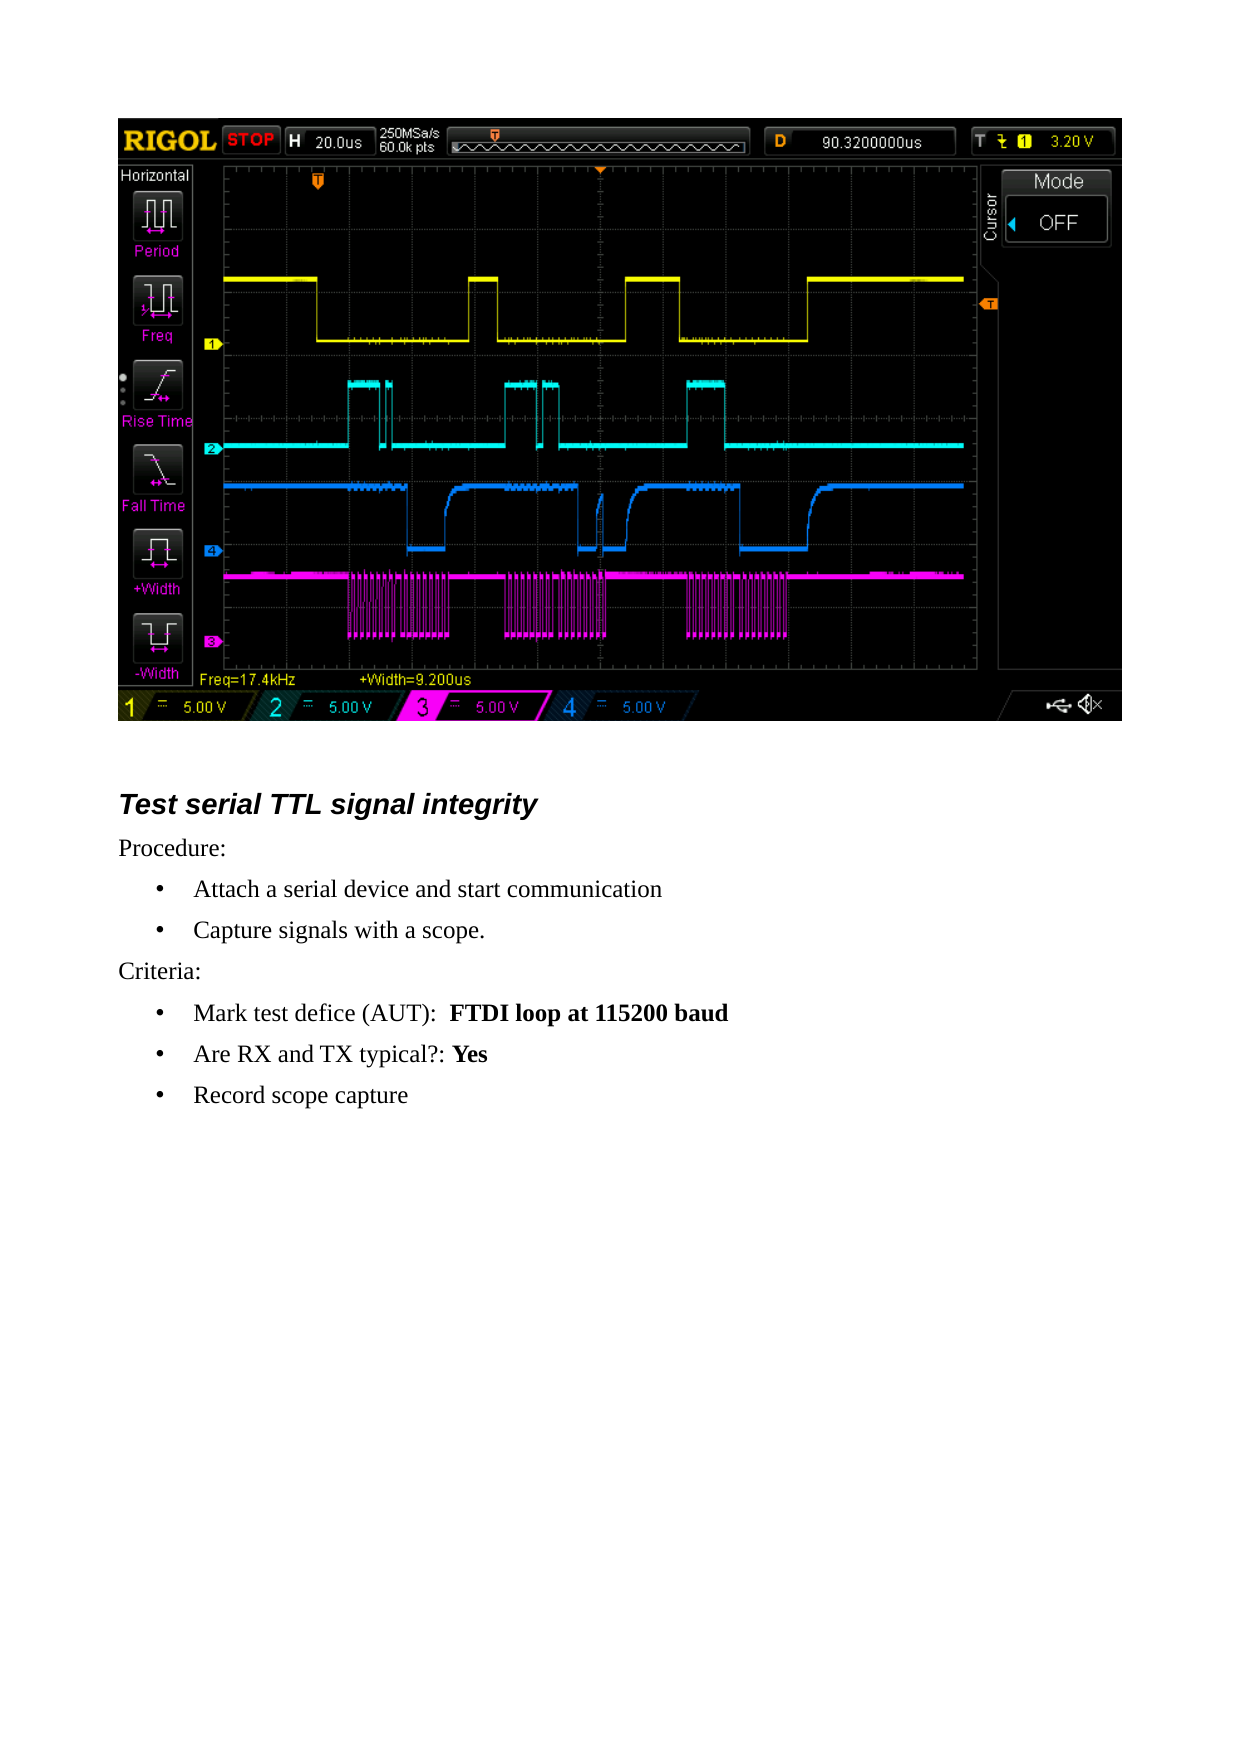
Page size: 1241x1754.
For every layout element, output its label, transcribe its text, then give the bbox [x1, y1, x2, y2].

text Procedure: [118, 833, 1122, 861]
subtitle Test serial TTL signal integrity [118, 787, 1122, 820]
list Capture signals with a scope. [156, 915, 1122, 944]
text Criteria: [118, 956, 1122, 985]
list Attach a serial device and start communication [156, 874, 1122, 903]
list Record scope capture [156, 1080, 1122, 1109]
list Mark test defice (AUT): FTDI loop at 115200 baud [156, 998, 1122, 1026]
list Are RX and TX typical?: Yes [156, 1039, 1122, 1068]
